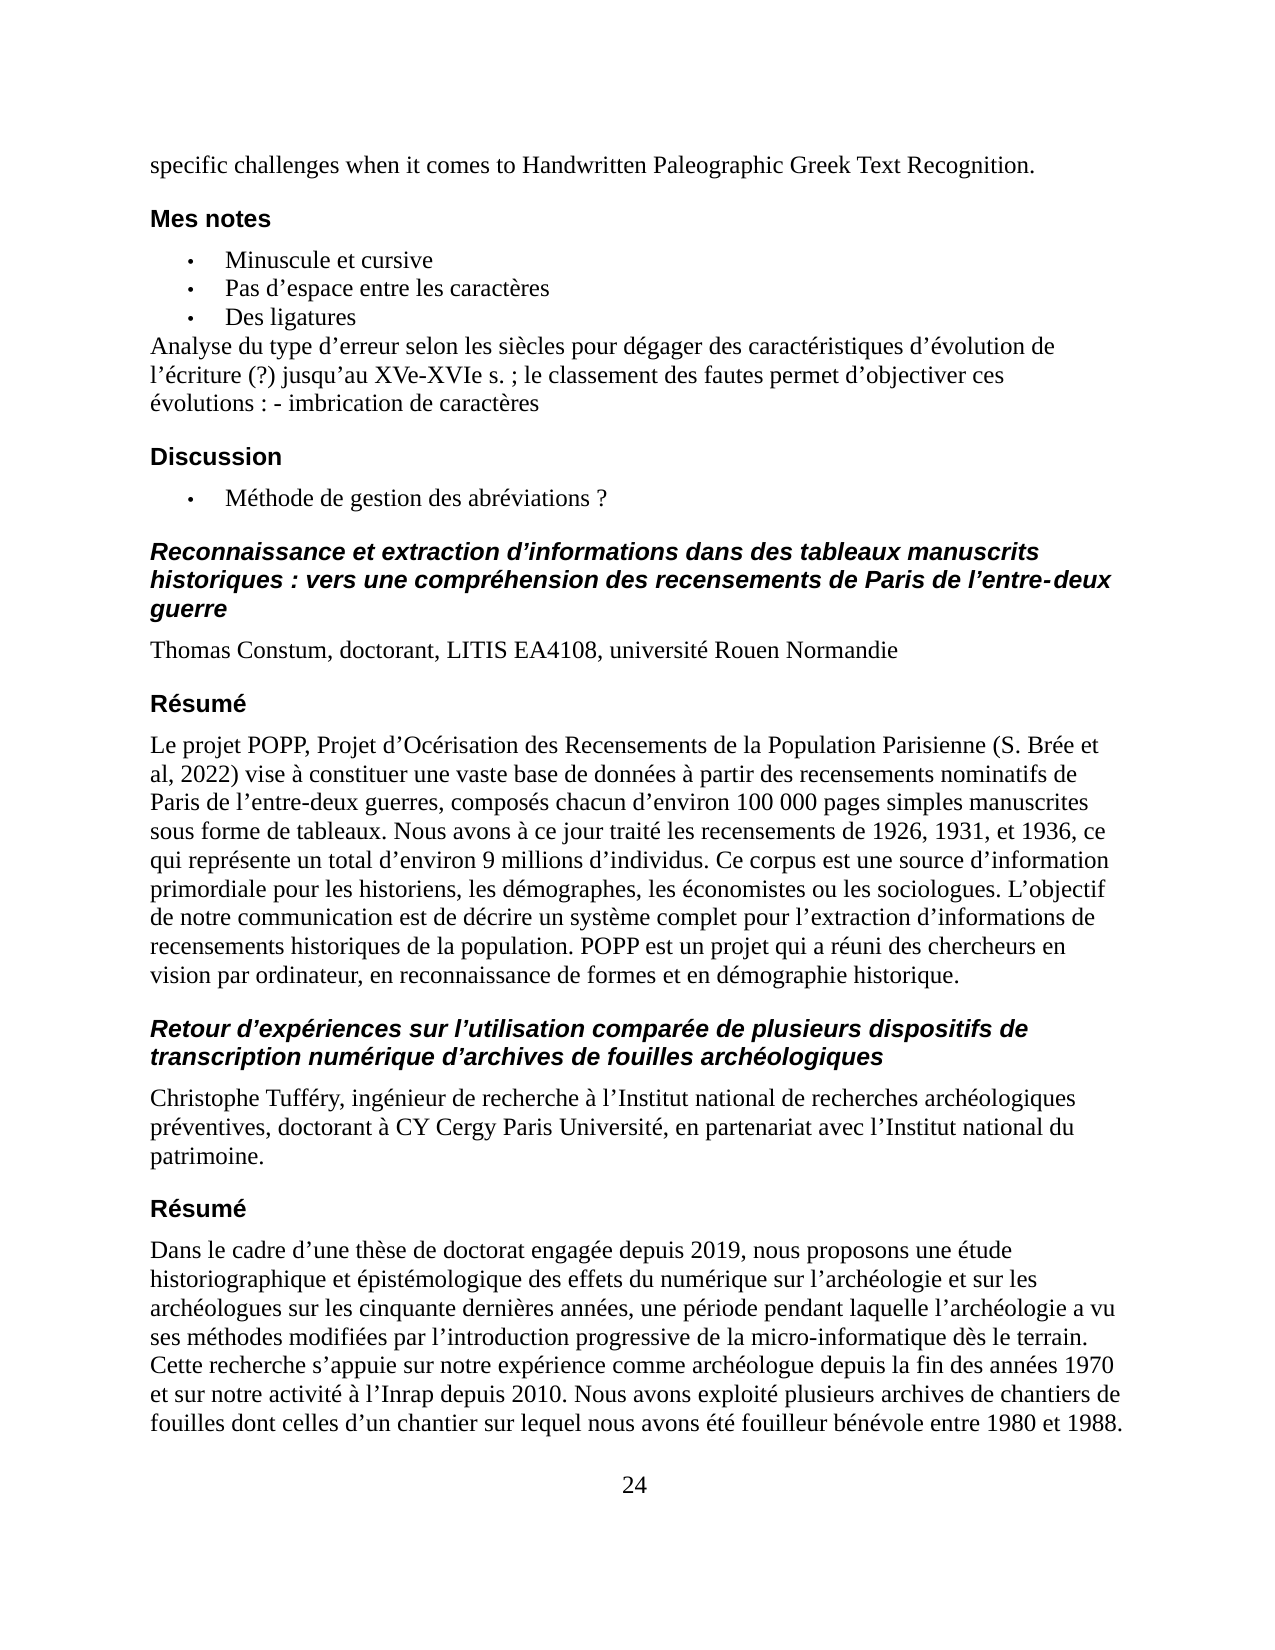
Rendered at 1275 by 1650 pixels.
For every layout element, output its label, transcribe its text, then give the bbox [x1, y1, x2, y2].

text Thomas Constum, doctorant, LITIS EA4108, université Rouen Normandie [150, 635, 1125, 664]
text Christophe Tufféry, ingénieur de recherche à l’Institut national de recherches archéologiques préventives, doctorant à CY Cergy Paris Université, en partenariat avec l’Institut national du patrimoine. [150, 1083, 1125, 1169]
list Méthode de gestion des abréviations ? [187, 483, 1125, 512]
list Des ligatures [187, 302, 1125, 331]
text Analyse du type d’erreur selon les siècles pour dégager des caractéristiques d’évolution de l’écriture (?) jusqu’au XVe-XVIe s. ; le classement des fautes permet d’objectiver ces évolutions : - imbrication de caractères [150, 331, 1125, 417]
subtitle Discussion [150, 442, 1125, 471]
subtitle Reconnaissance et extraction d’informations dans des tableaux manuscrits historiques : vers une compréhension des recensements de Paris de l’entre‑deux guerre [150, 537, 1125, 623]
list Minuscule et cursive [187, 245, 1125, 273]
subtitle Résumé [150, 1194, 1125, 1223]
subtitle Mes notes [150, 204, 1125, 232]
subtitle Résumé [150, 689, 1125, 717]
list Pas d’espace entre les caractères [187, 273, 1125, 302]
text specific challenges when it comes to Handwritten Paleographic Greek Text Recognition. [150, 150, 1125, 179]
text Dans le cadre d’une thèse de doctorat engagée depuis 2019, nous proposons une étude historiographique et épistémologique des effets du numérique sur l’archéologie et sur les archéologues sur les cinquante dernières années, une période pendant laquelle l’archéologie a vu ses méthodes modifiées par l’introduction progressive de la micro-informatique dès le terrain. Cette recherche s’appuie sur notre expérience comme archéologue depuis la fin des années 1970 et sur notre activité à l’Inrap depuis 2010. Nous avons exploité plusieurs archives de chantiers de fouilles dont celles d’un chantier sur lequel nous avons été fouilleur bénévole entre 1980 et 1988. [150, 1236, 1125, 1437]
subtitle Retour d’expériences sur l’utilisation comparée de plusieurs dispositifs de transcription numérique d’archives de fouilles archéologiques [150, 1014, 1125, 1071]
text Le projet POPP, Projet d’Océrisation des Recensements de la Population Parisienne (S. Brée et al, 2022) vise à constituer une vaste base de données à partir des recensements nominatifs de Paris de l’entre‑deux guerres, composés chacun d’environ 100 000 pages simples manuscrites sous forme de tableaux. Nous avons à ce jour traité les recensements de 1926, 1931, et 1936, ce qui représente un total d’environ 9 millions d’individus. Ce corpus est une source d’information primordiale pour les historiens, les démographes, les économistes ou les sociologues. L’objectif de notre communication est de décrire un système complet pour l’extraction d’informations de recensements historiques de la population. POPP est un projet qui a réuni des chercheurs en vision par ordinateur, en reconnaissance de formes et en démographie historique. [150, 730, 1125, 989]
